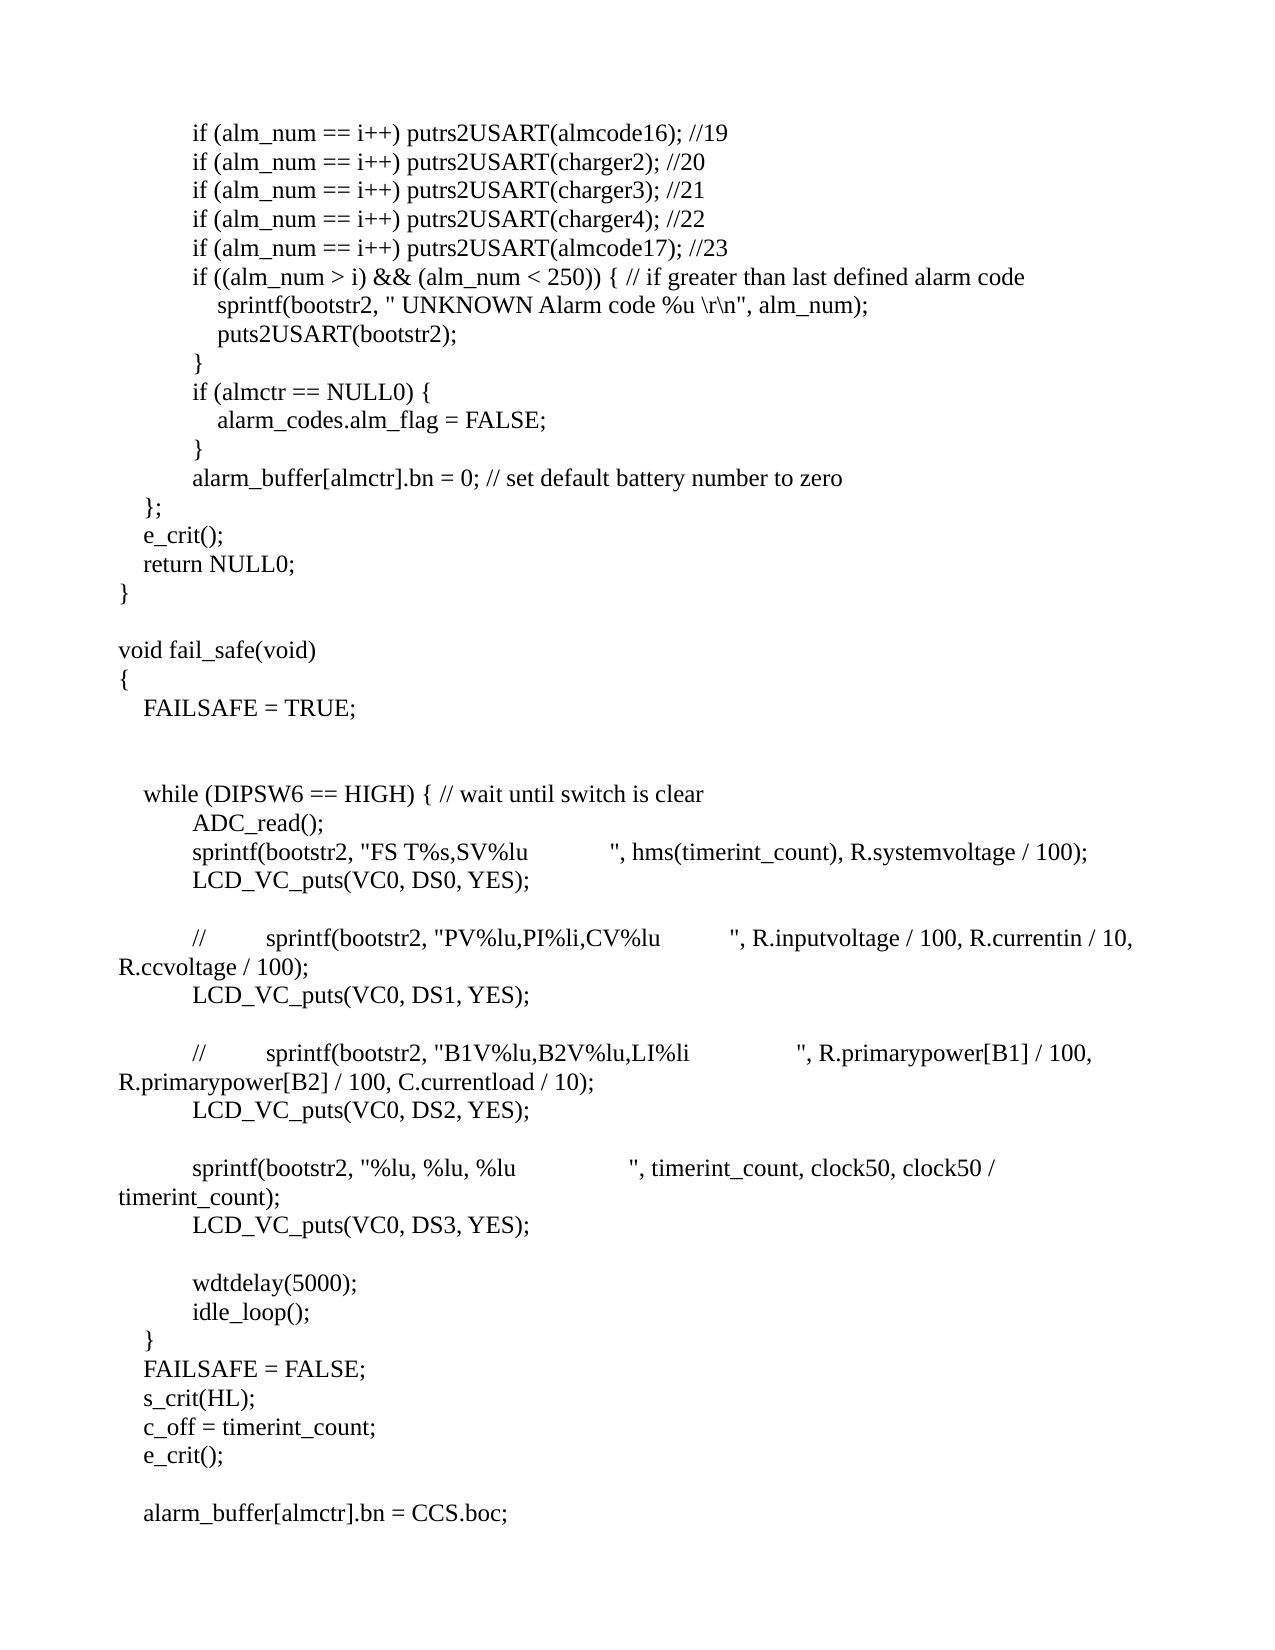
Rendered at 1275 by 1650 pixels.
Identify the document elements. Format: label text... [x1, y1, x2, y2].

text if (almctr == NULL0) { [118, 377, 1157, 406]
text e_crit(); [118, 521, 1157, 549]
text } [118, 434, 1157, 463]
text if (alm_num == i++) putrs2USART(charger4); //22 [118, 204, 1157, 233]
text // sprintf(bootstr2, "PV%lu,PI%li,CV%lu ", R.inputvoltage / 100, R.currentin / 10, R.ccvoltage / 100); [118, 923, 1157, 981]
text idle_loop(); [118, 1297, 1157, 1326]
text alarm_codes.alm_flag = FALSE; [118, 406, 1157, 434]
text LCD_VC_puts(VC0, DS0, YES); [118, 866, 1157, 894]
text void fail_safe(void) [118, 636, 1157, 664]
text LCD_VC_puts(VC0, DS1, YES); [118, 981, 1157, 1009]
text sprintf(bootstr2, "%lu, %lu, %lu ", timerint_count, clock50, clock50 / timerint_count); [118, 1153, 1157, 1211]
text if (alm_num == i++) putrs2USART(almcode16); //19 [118, 118, 1157, 147]
text wdtdelay(5000); [118, 1268, 1157, 1297]
text e_crit(); [118, 1441, 1157, 1469]
text return NULL0; [118, 549, 1157, 578]
text sprintf(bootstr2, "FS T%s,SV%lu ", hms(timerint_count), R.systemvoltage / 100); [118, 837, 1157, 866]
text if (alm_num == i++) putrs2USART(charger3); //21 [118, 176, 1157, 204]
text if ((alm_num > i) && (alm_num < 250)) { // if greater than last defined alarm code [118, 262, 1157, 291]
text if (alm_num == i++) putrs2USART(charger2); //20 [118, 147, 1157, 176]
text c_off = timerint_count; [118, 1412, 1157, 1441]
text FAILSAFE = TRUE; [118, 693, 1157, 722]
text FAILSAFE = FALSE; [118, 1354, 1157, 1383]
text LCD_VC_puts(VC0, DS2, YES); [118, 1096, 1157, 1124]
text s_crit(HL); [118, 1383, 1157, 1412]
text { [118, 664, 1157, 693]
text ADC_read(); [118, 808, 1157, 837]
text }; [118, 492, 1157, 521]
text alarm_buffer[almctr].bn = CCS.boc; [118, 1498, 1157, 1527]
text sprintf(bootstr2, " UNKNOWN Alarm code %u \r\n", alm_num); [118, 291, 1157, 319]
text } [118, 578, 1157, 607]
text // sprintf(bootstr2, "B1V%lu,B2V%lu,LI%li ", R.primarypower[B1] / 100, R.primarypower[B2] / 100, C.currentload / 10); [118, 1038, 1157, 1096]
text } [118, 348, 1157, 377]
text puts2USART(bootstr2); [118, 319, 1157, 348]
text } [118, 1326, 1157, 1354]
text while (DIPSW6 == HIGH) { // wait until switch is clear [118, 779, 1157, 808]
text LCD_VC_puts(VC0, DS3, YES); [118, 1211, 1157, 1239]
text if (alm_num == i++) putrs2USART(almcode17); //23 [118, 233, 1157, 262]
text alarm_buffer[almctr].bn = 0; // set default battery number to zero [118, 463, 1157, 492]
